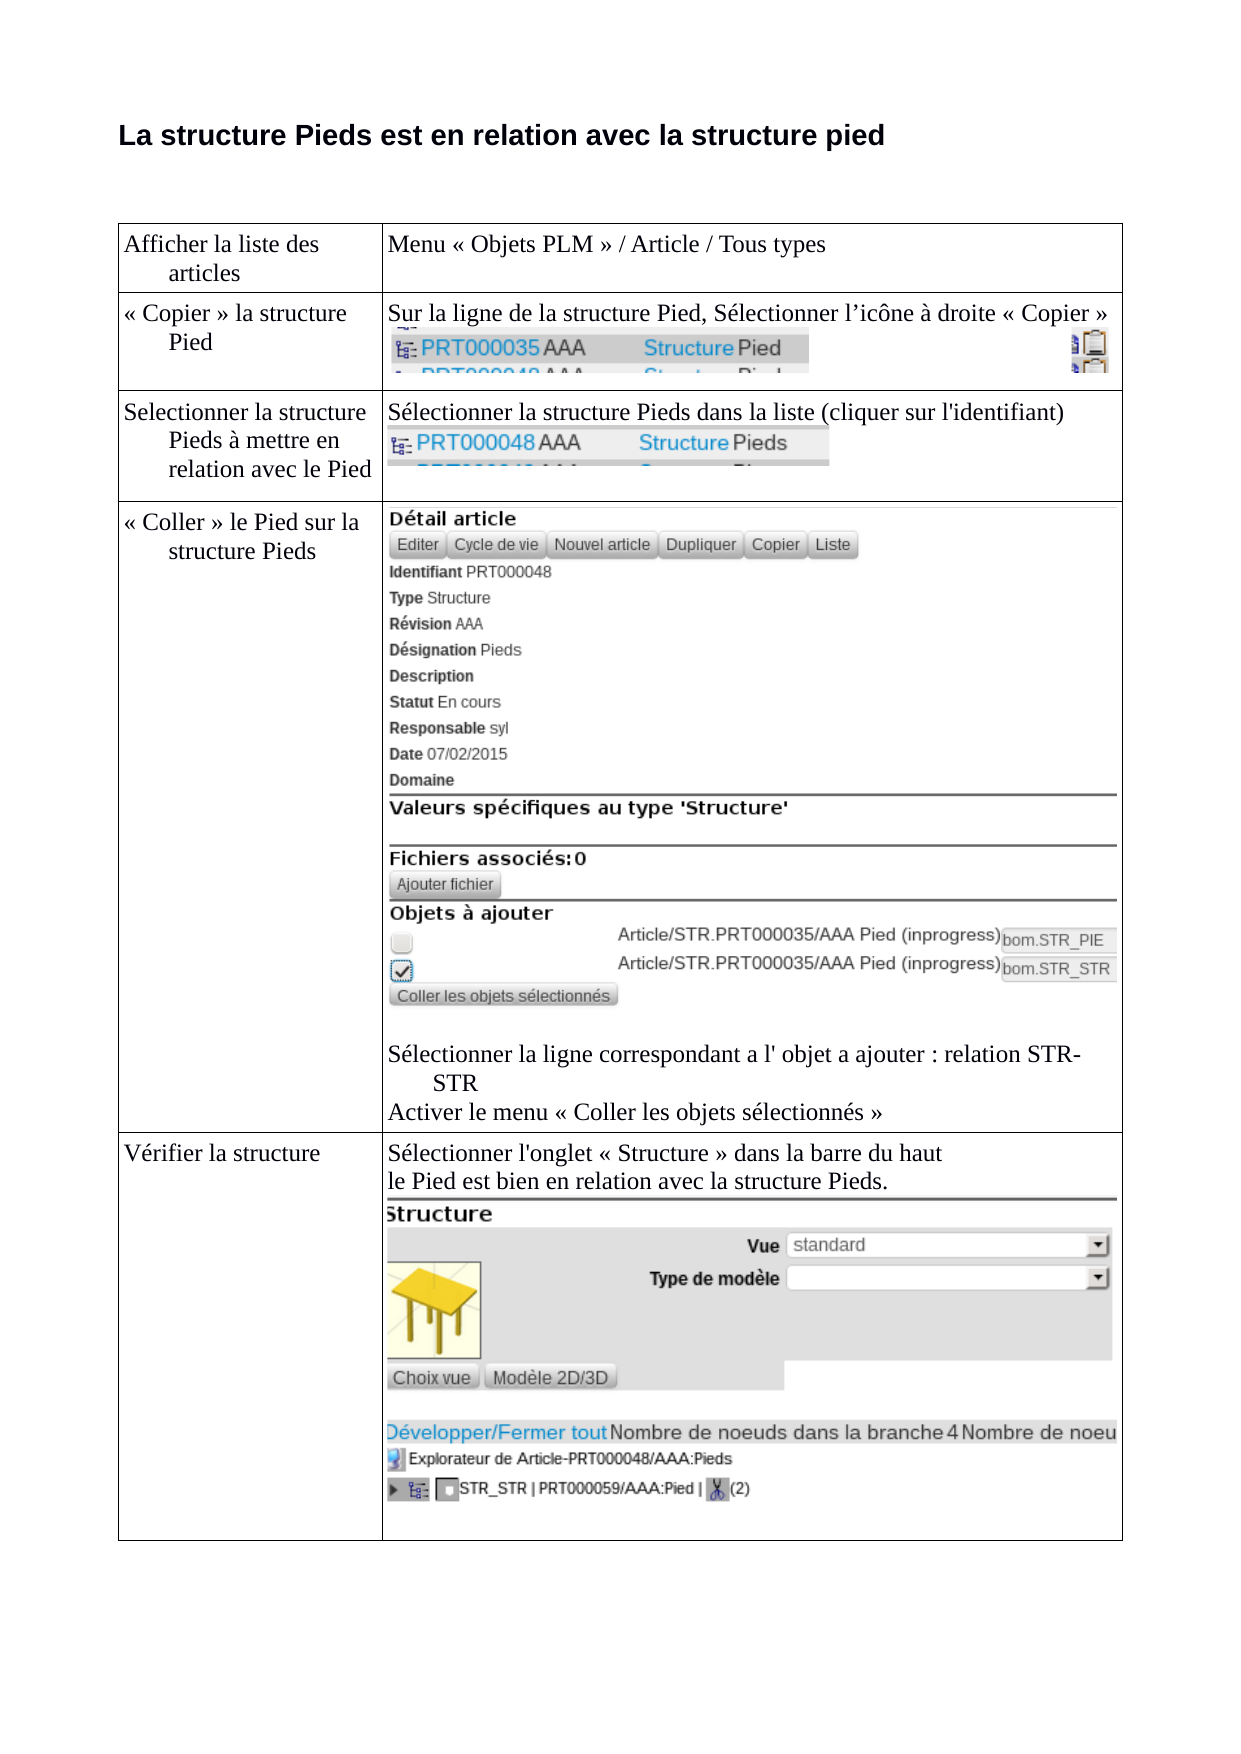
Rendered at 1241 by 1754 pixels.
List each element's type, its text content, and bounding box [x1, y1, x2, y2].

table_cell Sélectionner l'onglet « Structure » dans la barre du haut le Pied est bien en relation avec la structure Pieds. [383, 1133, 1122, 1540]
subtitle La structure Pieds est en relation avec la structure pied [118, 118, 1122, 152]
picture [1071, 327, 1117, 373]
table_cell [383, 373, 1122, 390]
table_cell « Coller » le Pied sur la structure Pieds [119, 502, 382, 1131]
table_cell Sélectionner la ligne correspondant a l' objet a ajouter : relation STR-STR Activer le menu « Coller les objets sélectionnés » [383, 502, 1122, 1131]
table_cell Sur la ligne de la structure Pied, Sélectionner l’icône à droite « Copier » [383, 293, 1122, 372]
table_header Afficher la liste des articles [119, 224, 382, 292]
picture [387, 507, 1117, 1011]
table_cell « Copier » la structure Pied [119, 293, 382, 390]
table_cell Vérifier la structure [119, 1133, 382, 1540]
picture [387, 425, 830, 466]
table_cell Sélectionner la structure Pieds dans la liste (cliquer sur l'identifiant) [383, 391, 1122, 501]
table_cell Selectionner la structure Pieds à mettre en relation avec le Pied [119, 391, 382, 501]
picture [387, 327, 809, 373]
table_header Menu « Objets PLM » / Article / Tous types [383, 224, 1122, 292]
picture [387, 1195, 1117, 1506]
